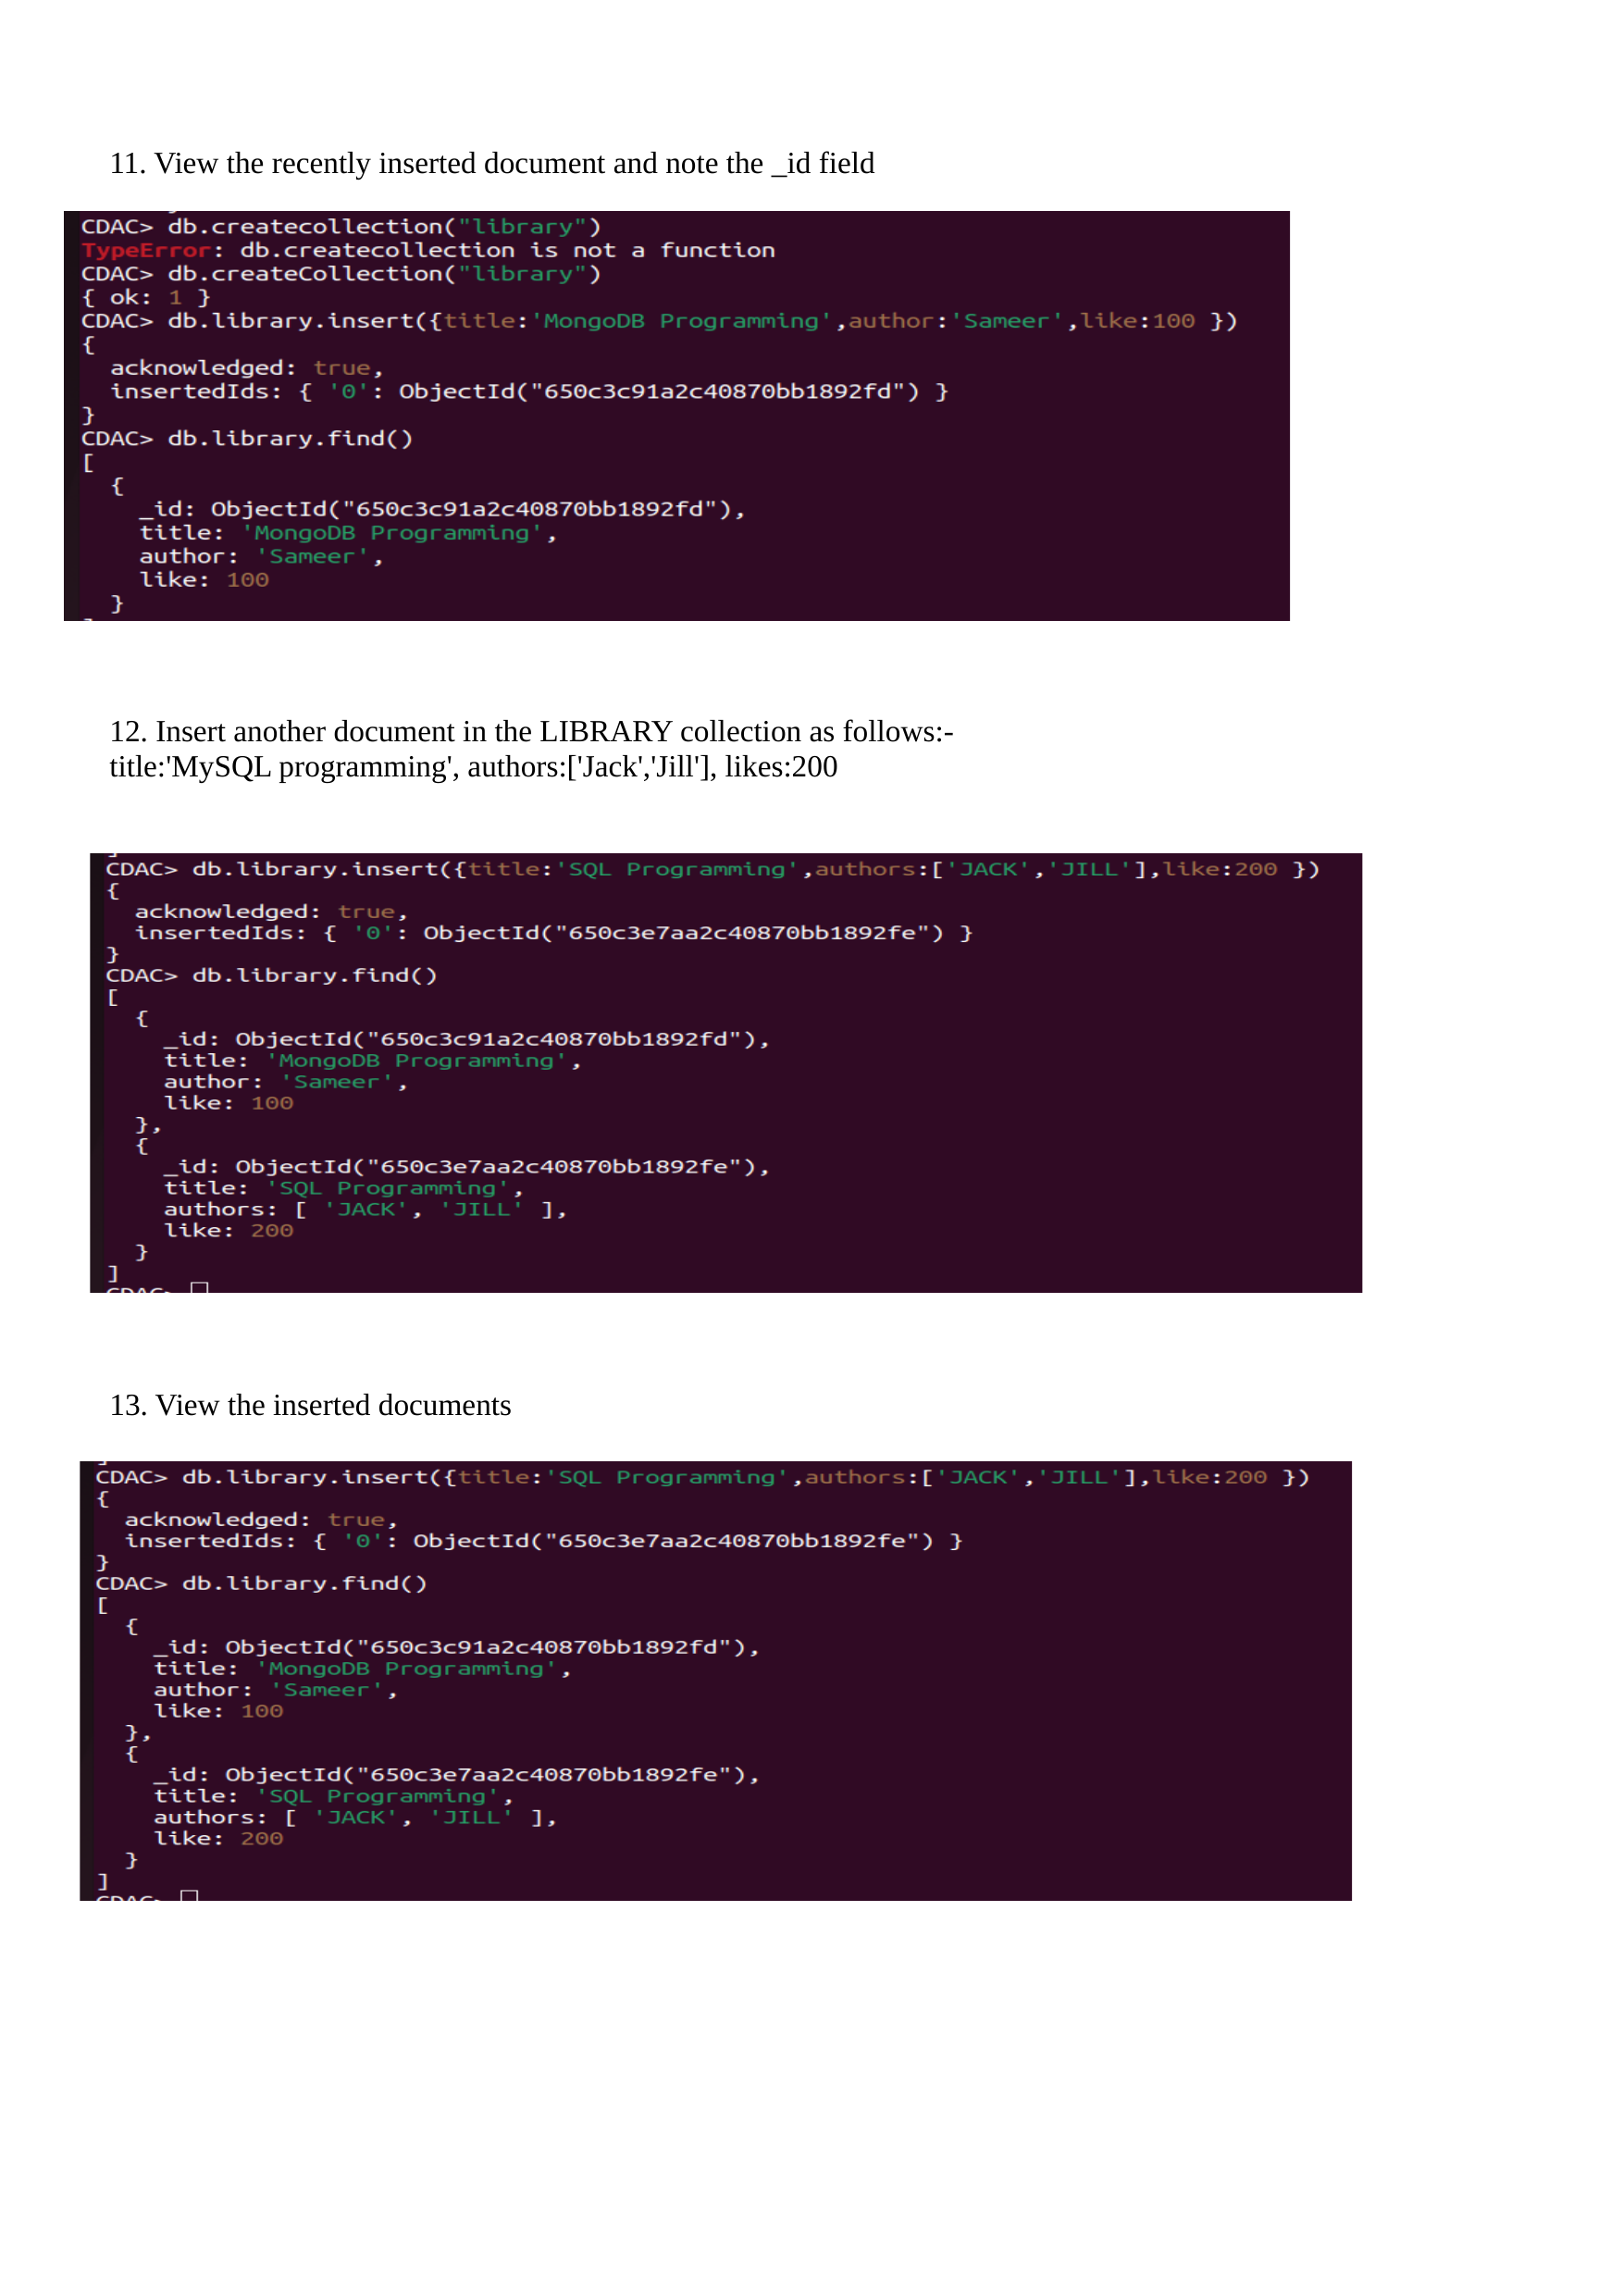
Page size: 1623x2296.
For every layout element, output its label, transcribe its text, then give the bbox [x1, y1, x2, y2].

picture [64, 211, 1291, 621]
text title:'MySQL programming', authors:['Jack','Jill'], likes:200 [109, 748, 1514, 783]
text 11. View the recently inserted document and note the _id field [109, 144, 1514, 180]
text 12. Insert another document in the LIBRARY collection as follows:- [109, 713, 1514, 748]
picture [90, 853, 1363, 1293]
text 13. View the inserted documents [109, 1386, 1514, 1421]
picture [80, 1461, 1353, 1901]
